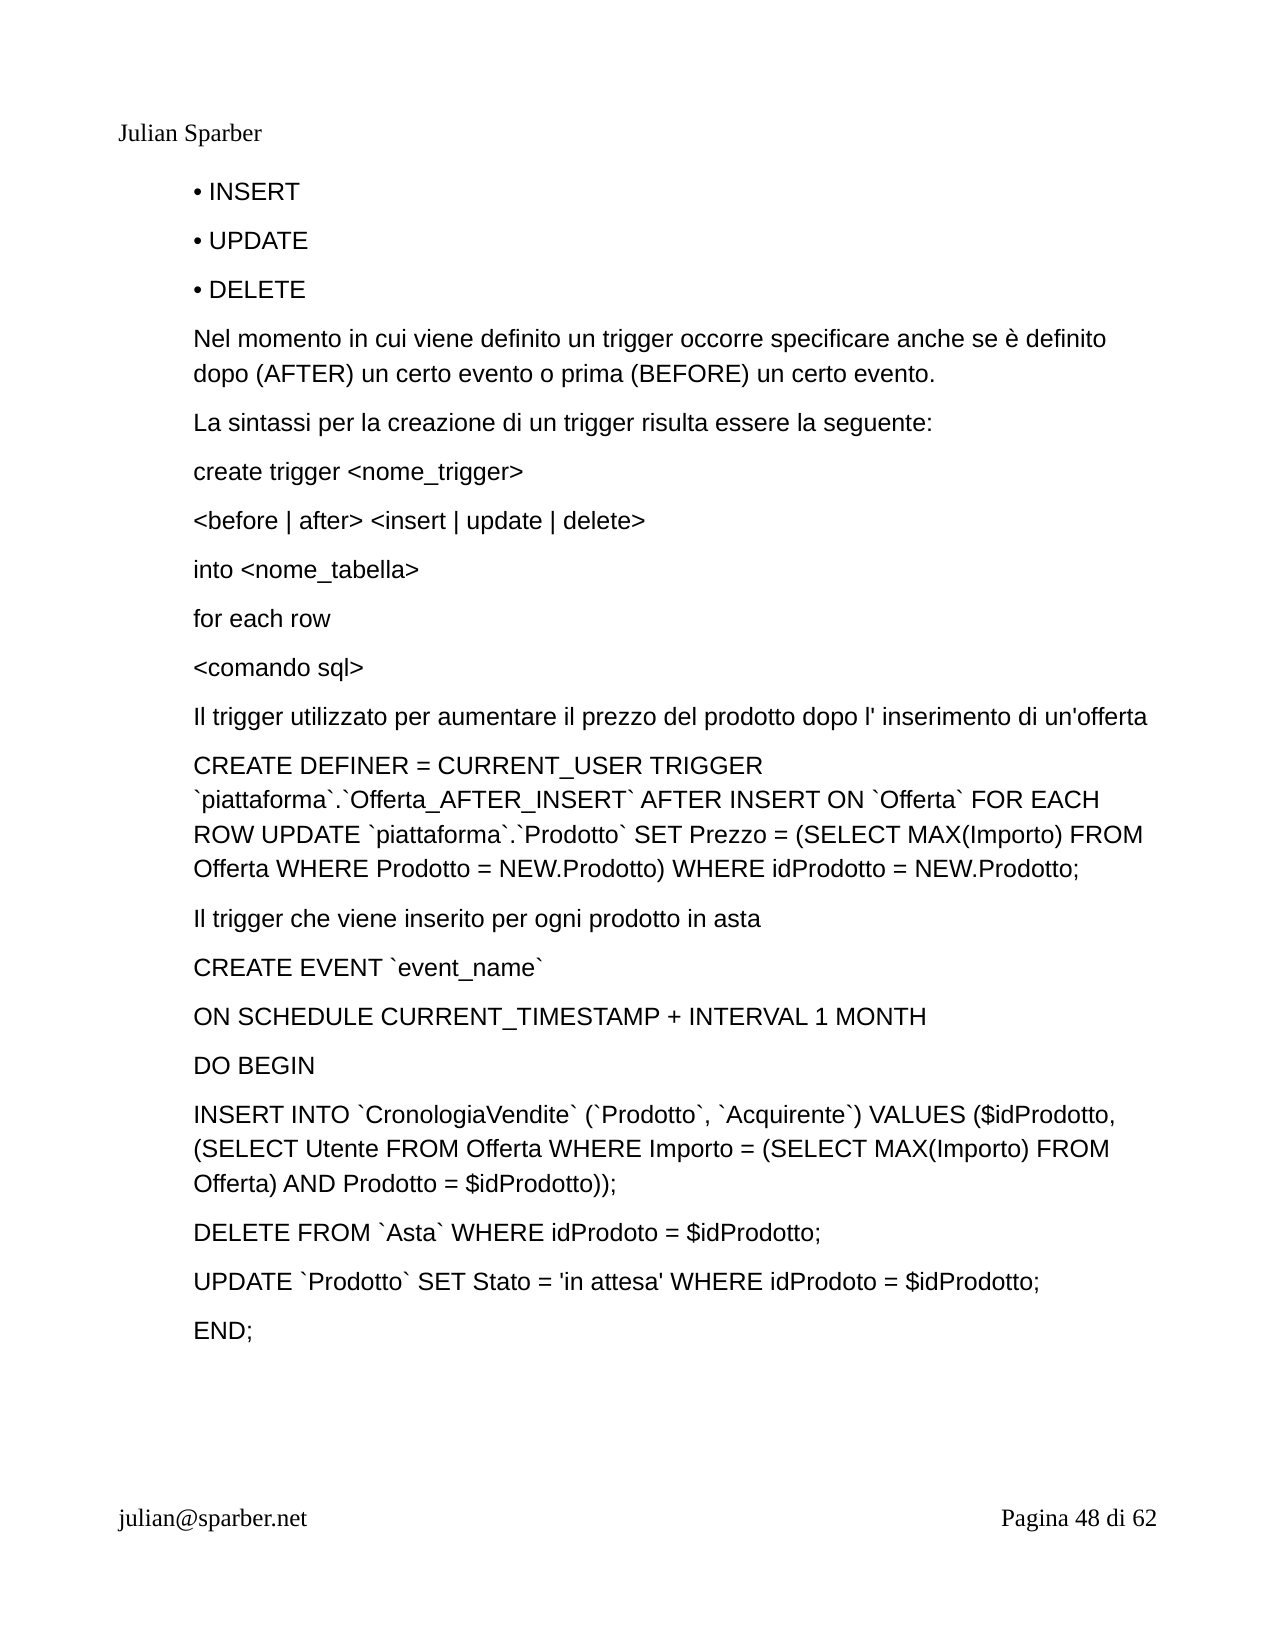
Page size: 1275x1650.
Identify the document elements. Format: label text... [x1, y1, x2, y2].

list Il trigger che viene inserito per ogni prodotto in asta [156, 903, 1157, 932]
list ON SCHEDULE CURRENT_TIMESTAMP + INTERVAL 1 MONTH [156, 1002, 1157, 1030]
list for each row [156, 604, 1157, 633]
list DELETE FROM `Asta` WHERE idProdoto = $idProdotto; [156, 1218, 1157, 1247]
list • INSERT [156, 177, 1157, 206]
list • DELETE [156, 275, 1157, 304]
list CREATE DEFINER = CURRENT_USER TRIGGER `piattaforma`.`Offerta_AFTER_INSERT` AFTER INSERT ON `Offerta` FOR EACH ROW UPDATE `piattaforma`.`Prodotto` SET Prezzo = (SELECT MAX(Importo) FROM Offerta WHERE Prodotto = NEW.Prodotto) WHERE idProdotto = NEW.Prodotto; [156, 751, 1157, 883]
list La sintassi per la creazione di un trigger risulta essere la seguente: [156, 408, 1157, 436]
list into <nome_tabella> [156, 555, 1157, 583]
list <comando sql> [156, 653, 1157, 682]
list create trigger <nome_trigger> [156, 457, 1157, 485]
list CREATE EVENT `event_name` [156, 953, 1157, 981]
list • UPDATE [156, 226, 1157, 255]
list END; [156, 1316, 1157, 1345]
list Il trigger utilizzato per aumentare il prezzo del prodotto dopo l' inserimento di un'offerta [156, 702, 1157, 731]
list DO BEGIN [156, 1051, 1157, 1079]
list Nel momento in cui viene definito un trigger occorre specificare anche se è definito dopo (AFTER) un certo evento o prima (BEFORE) un certo evento. [156, 324, 1157, 387]
list INSERT INTO `CronologiaVendite` (`Prodotto`, `Acquirente`) VALUES ($idProdotto, (SELECT Utente FROM Offerta WHERE Importo = (SELECT MAX(Importo) FROM Offerta) AND Prodotto = $idProdotto)); [156, 1100, 1157, 1197]
list UPDATE `Prodotto` SET Stato = 'in attesa' WHERE idProdoto = $idProdotto; [156, 1267, 1157, 1296]
list <before | after> <insert | update | delete> [156, 506, 1157, 534]
